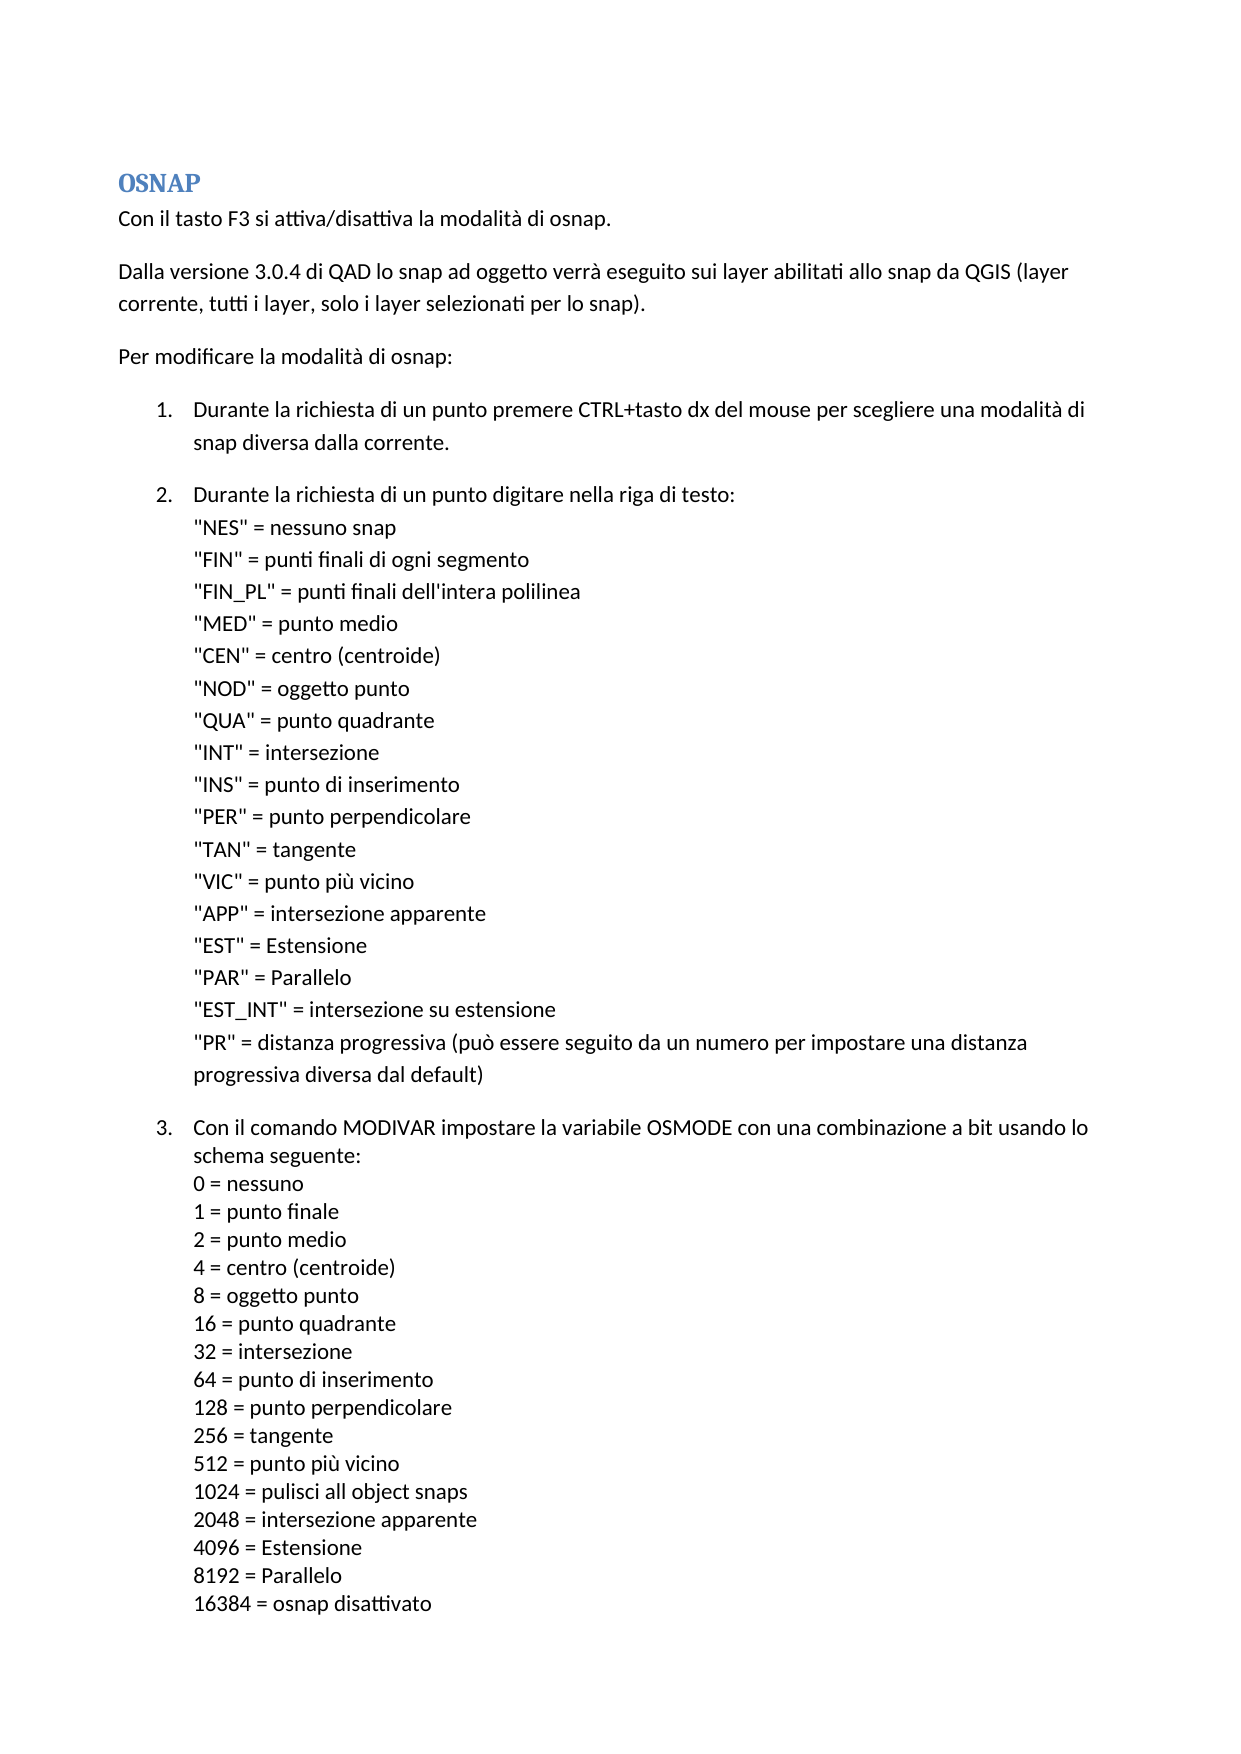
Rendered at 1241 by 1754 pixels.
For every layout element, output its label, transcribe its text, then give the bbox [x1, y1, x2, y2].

text Per modificare la modalità di osnap: [118, 342, 1122, 370]
subtitle OSNAP [118, 168, 1122, 199]
text Con il tasto F3 si attiva/disattiva la modalità di osnap. [118, 204, 1122, 232]
list Con il comando MODIVAR impostare la variabile OSMODE con una combinazione a bit usando lo schema seguente: 0 = nessuno 1 = punto finale 2 = punto medio 4 = centro (centroide) 8 = oggetto punto 16 = punto quadrante 32 = intersezione 64 = punto di inserimento 128 = punto perpendicolare 256 = tangente 512 = punto più vicino 1024 = pulisci all object snaps 2048 = intersezione apparente 4096 = Estensione 8192 = Parallelo 16384 = osnap disattivato [156, 1113, 1122, 1617]
list Durante la richiesta di un punto premere CTRL+tasto dx del mouse per scegliere una modalità di snap diversa dalla corrente. [156, 395, 1122, 456]
text Dalla versione 3.0.4 di QAD lo snap ad oggetto verrà eseguito sui layer abilitati allo snap da QGIS (layer corrente, tutti i layer, solo i layer selezionati per lo snap). [118, 257, 1122, 317]
list Durante la richiesta di un punto digitare nella riga di testo: "NES" = nessuno snap "FIN" = punti finali di ogni segmento "FIN_PL" = punti finali dell'intera polilinea "MED" = punto medio "CEN" = centro (centroide) "NOD" = oggetto punto "QUA" = punto quadrante "INT" = intersezione "INS" = punto di inserimento "PER" = punto perpendicolare "TAN" = tangente "VIC" = punto più vicino "APP" = intersezione apparente "EST" = Estensione "PAR" = Parallelo "EST_INT" = intersezione su estensione "PR" = distanza progressiva (può essere seguito da un numero per impostare una distanza progressiva diversa dal default) [156, 481, 1122, 1088]
